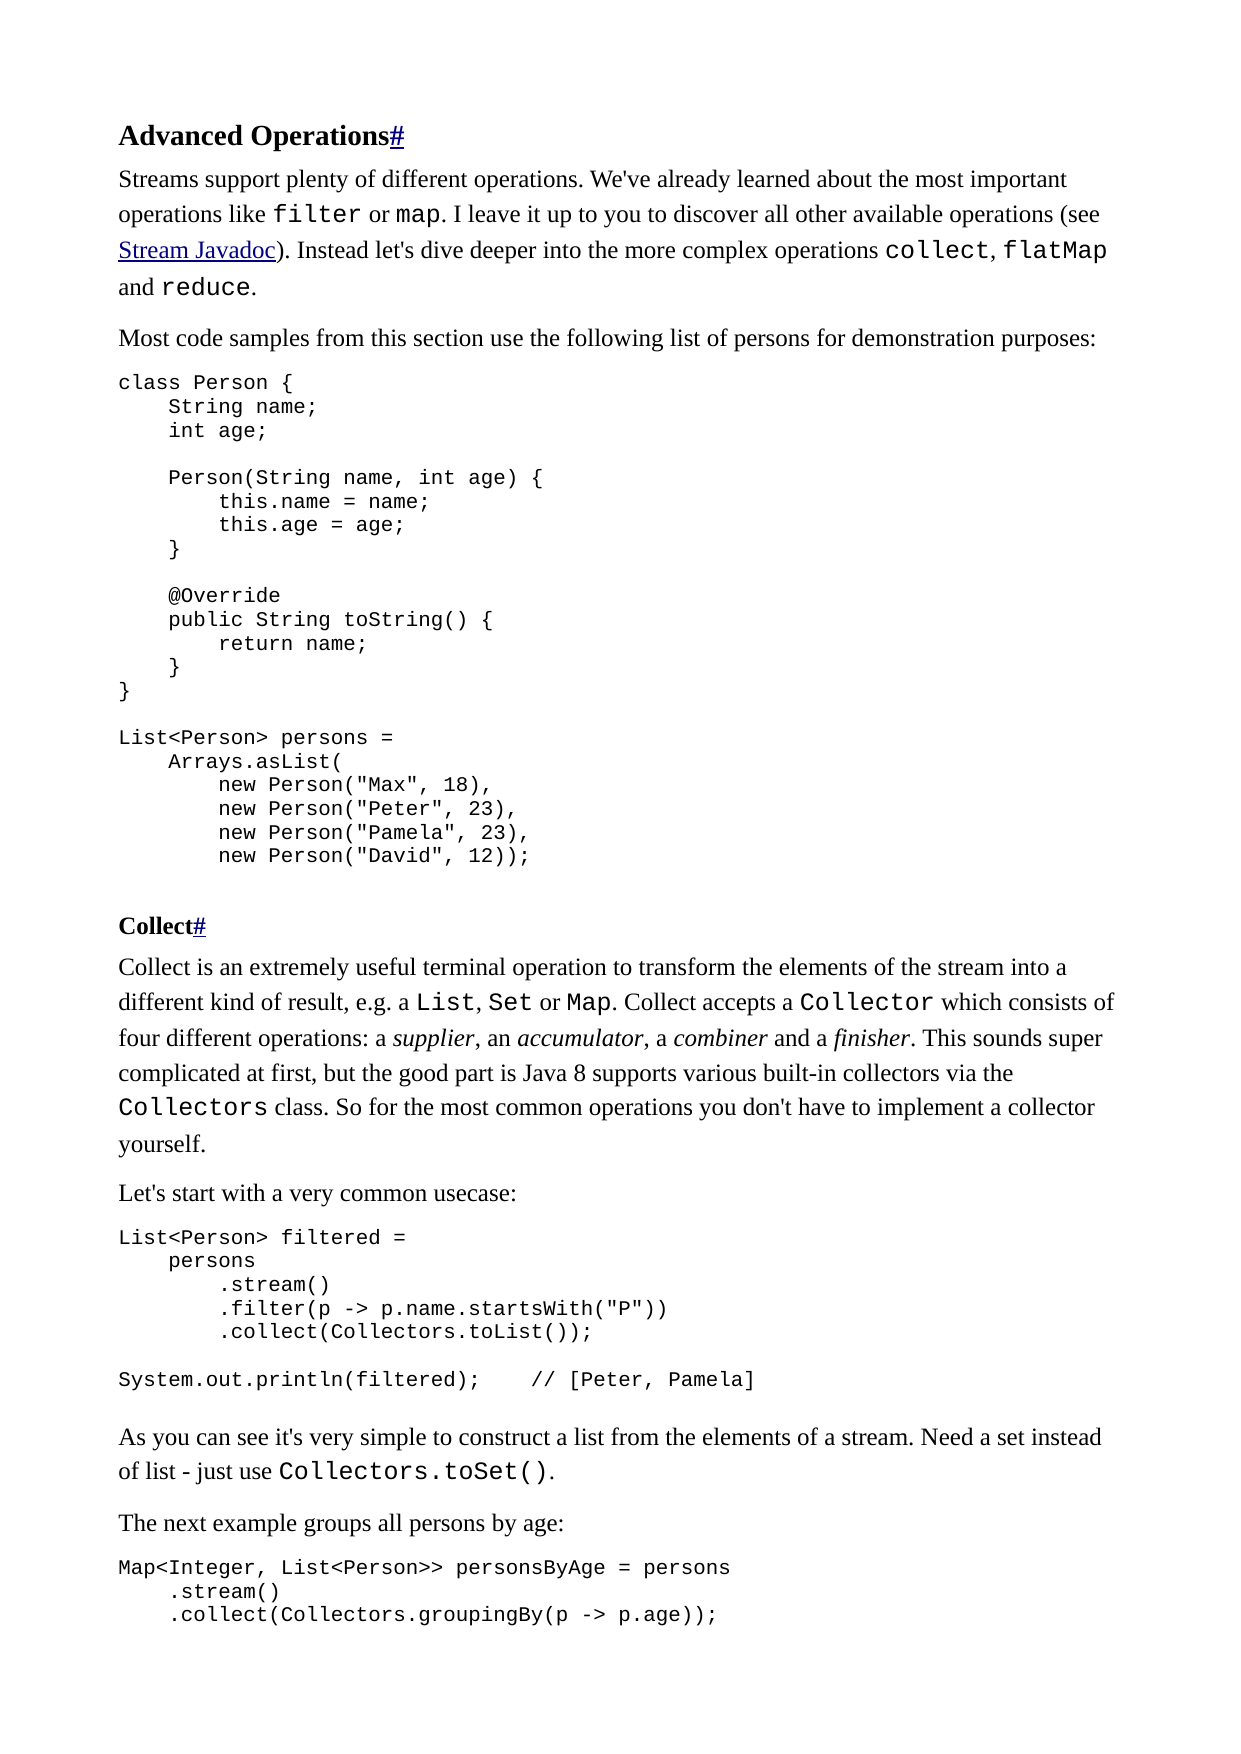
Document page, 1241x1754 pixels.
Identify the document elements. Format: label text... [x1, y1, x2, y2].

text new Person("Max", 18), [118, 774, 1122, 798]
text String name; [118, 396, 1122, 420]
text this.name = name; [118, 491, 1122, 514]
text Let's start with a very common usecase: [118, 1178, 1122, 1207]
text Arrays.asList( [118, 751, 1122, 774]
text Streams support plenty of different operations. We've already learned about the most important operations like filter or map. I leave it up to you to discover all other available operations (see Stream Javadoc). Instead let's dive deeper into the more complex operations collect, flatMap and reduce. [118, 164, 1122, 303]
text persons [118, 1251, 1122, 1274]
text List<Person> persons = [118, 727, 1122, 751]
text .stream() [118, 1581, 1122, 1604]
text Collect is an extremely useful terminal operation to transform the elements of the stream into a different kind of result, e.g. a List, Set or Map. Collect accepts a Collector which consists of four different operations: a supplier, an accumulator, a combiner and a finisher. This sounds super complicated at first, but the good part is Java 8 supports various built-in collectors via the Collectors class. So for the most common operations you don't have to implement a collector yourself. [118, 952, 1122, 1157]
text } [118, 680, 1122, 703]
text new Person("Pamela", 23), [118, 822, 1122, 845]
text As you can see it's very simple to construct a list from the elements of a stream. Need a set instead of list - just use Collectors.toSet(). [118, 1422, 1122, 1487]
text System.out.println(filtered); // [Peter, Pamela] [118, 1369, 1122, 1392]
text return name; [118, 632, 1122, 656]
text new Person("David", 12)); [118, 845, 1122, 869]
text public String toString() { [118, 609, 1122, 632]
text List<Person> filtered = [118, 1227, 1122, 1251]
text .collect(Collectors.toList()); [118, 1321, 1122, 1345]
text } [118, 656, 1122, 680]
text @Override [118, 585, 1122, 609]
text int age; [118, 420, 1122, 443]
subtitle Advanced Operations# [118, 118, 1122, 152]
text Most code samples from this section use the following list of persons for demonstration purposes: [118, 323, 1122, 352]
text .stream() [118, 1274, 1122, 1298]
text new Person("Peter", 23), [118, 798, 1122, 822]
text .filter(p -> p.name.startsWith("P")) [118, 1298, 1122, 1321]
text Person(String name, int age) { [118, 467, 1122, 491]
text this.age = age; [118, 514, 1122, 538]
subtitle Collect# [118, 911, 1122, 940]
text } [118, 538, 1122, 562]
text Map<Integer, List<Person>> personsByAge = persons [118, 1557, 1122, 1581]
text The next example groups all persons by age: [118, 1508, 1122, 1537]
text class Person { [118, 372, 1122, 396]
text .collect(Collectors.groupingBy(p -> p.age)); [118, 1604, 1122, 1628]
